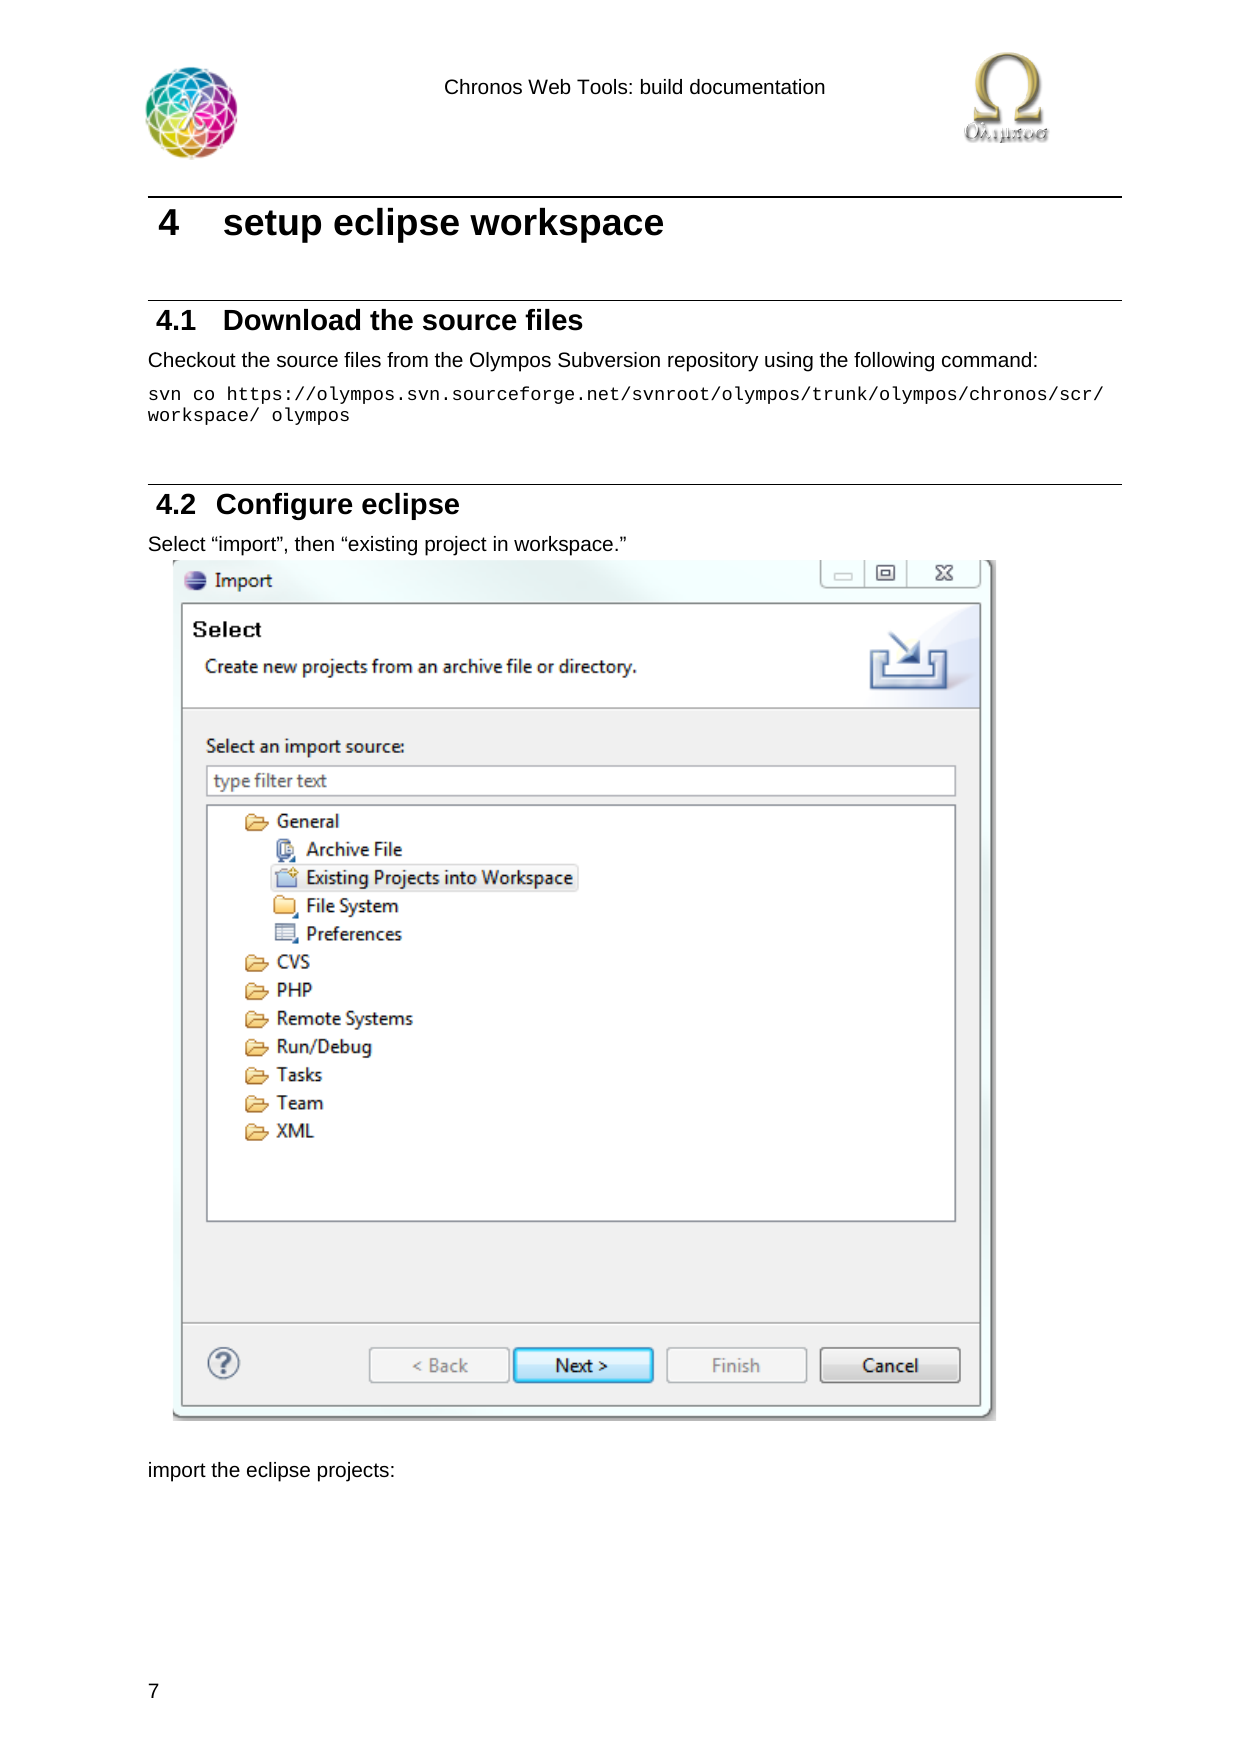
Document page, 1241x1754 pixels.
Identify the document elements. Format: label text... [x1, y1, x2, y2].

subtitle Download the source files [148, 301, 1122, 336]
text Checkout the source files from the Olympos Subversion repository using the following command: [148, 348, 1122, 372]
text svn co https://olympos.svn.sourceforge.net/svnroot/olympos/trunk/olympos/chronos/scr/workspace/ olympos [148, 384, 1122, 427]
picture [961, 50, 1051, 143]
picture [144, 66, 239, 160]
subtitle Configure eclipse [148, 485, 1122, 520]
text import the eclipse projects: [148, 1457, 1122, 1481]
subtitle setup eclipse workspace [148, 198, 1122, 243]
text Select “import”, then “existing project in workspace.” [148, 532, 1122, 556]
picture [172, 560, 997, 1421]
